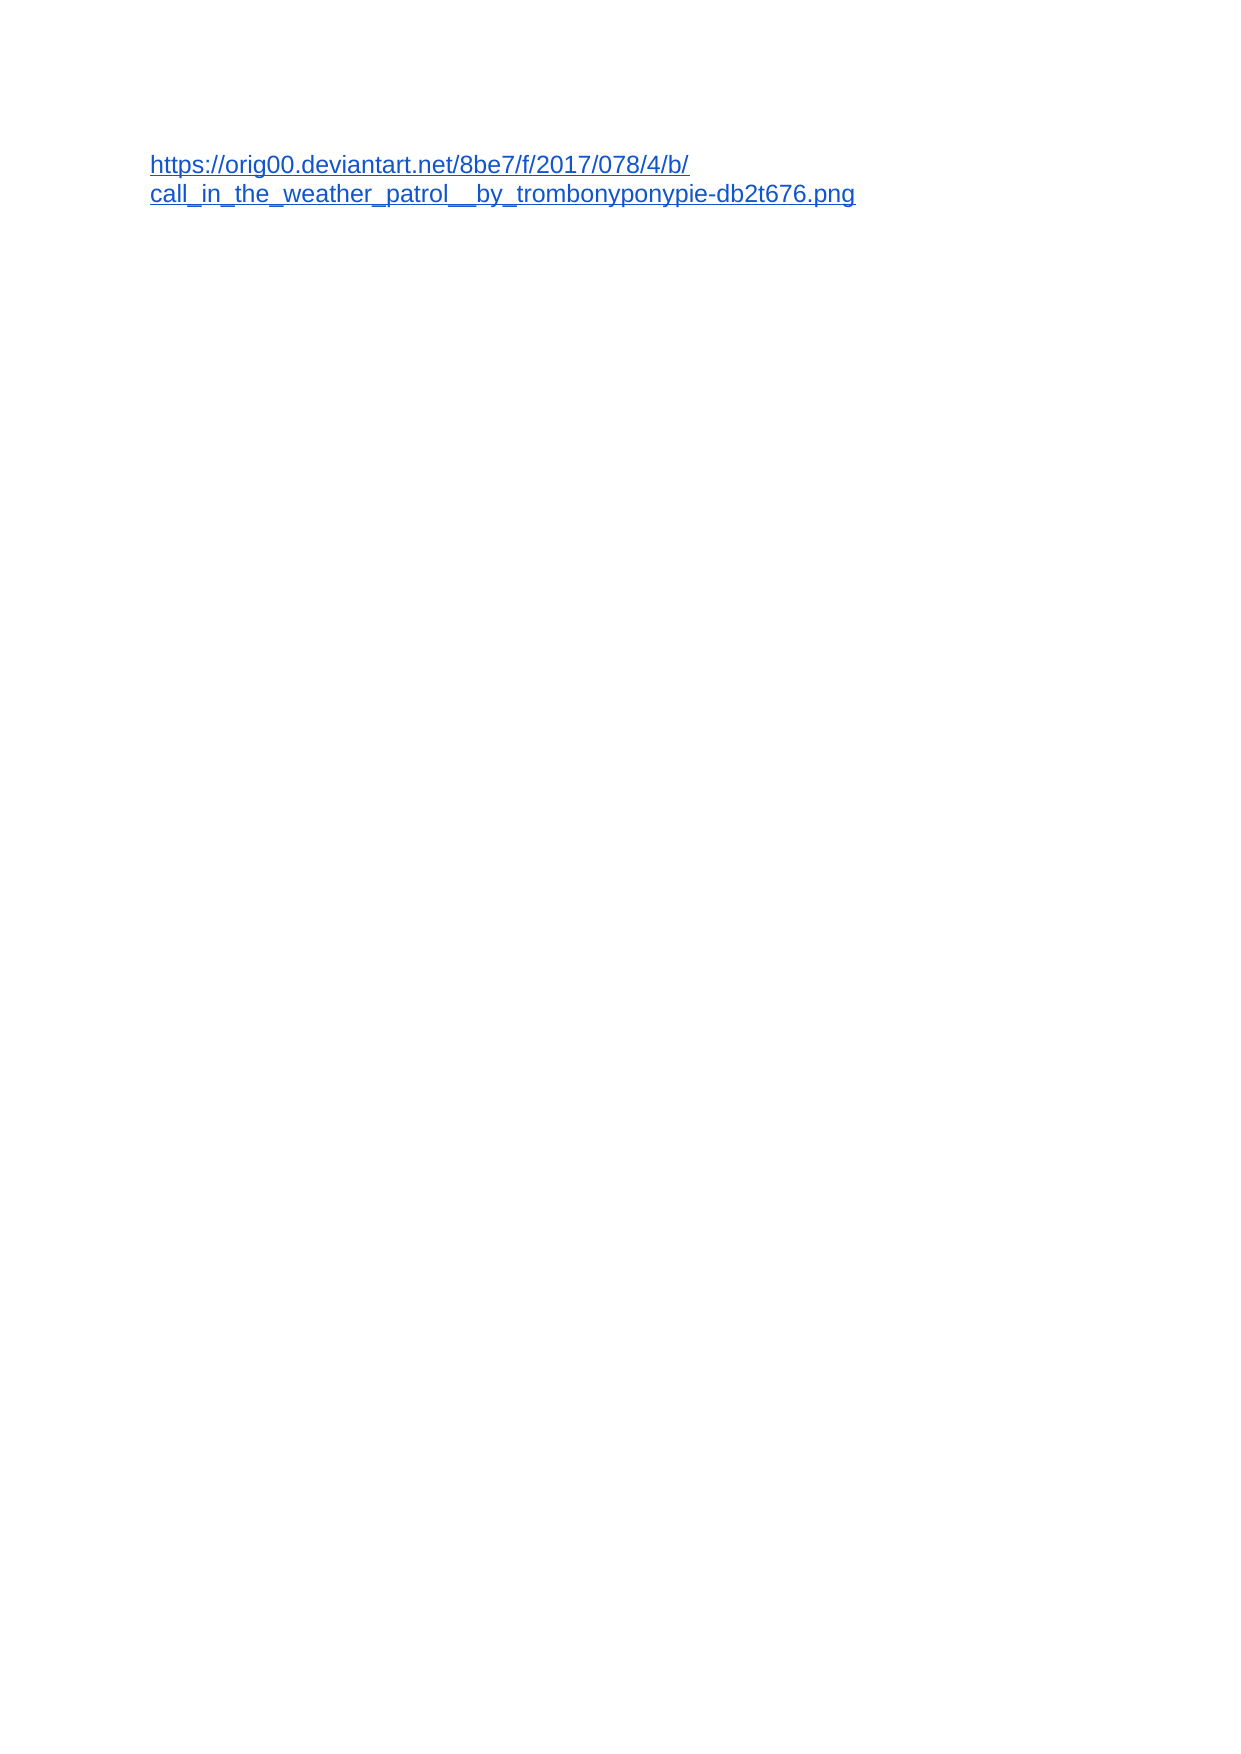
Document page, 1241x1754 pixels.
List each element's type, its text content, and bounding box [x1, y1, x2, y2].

text https://orig00.deviantart.net/8be7/f/2017/078/4/b/call_in_the_weather_patrol__by_trombonyponypie-db2t676.png [150, 150, 1090, 207]
